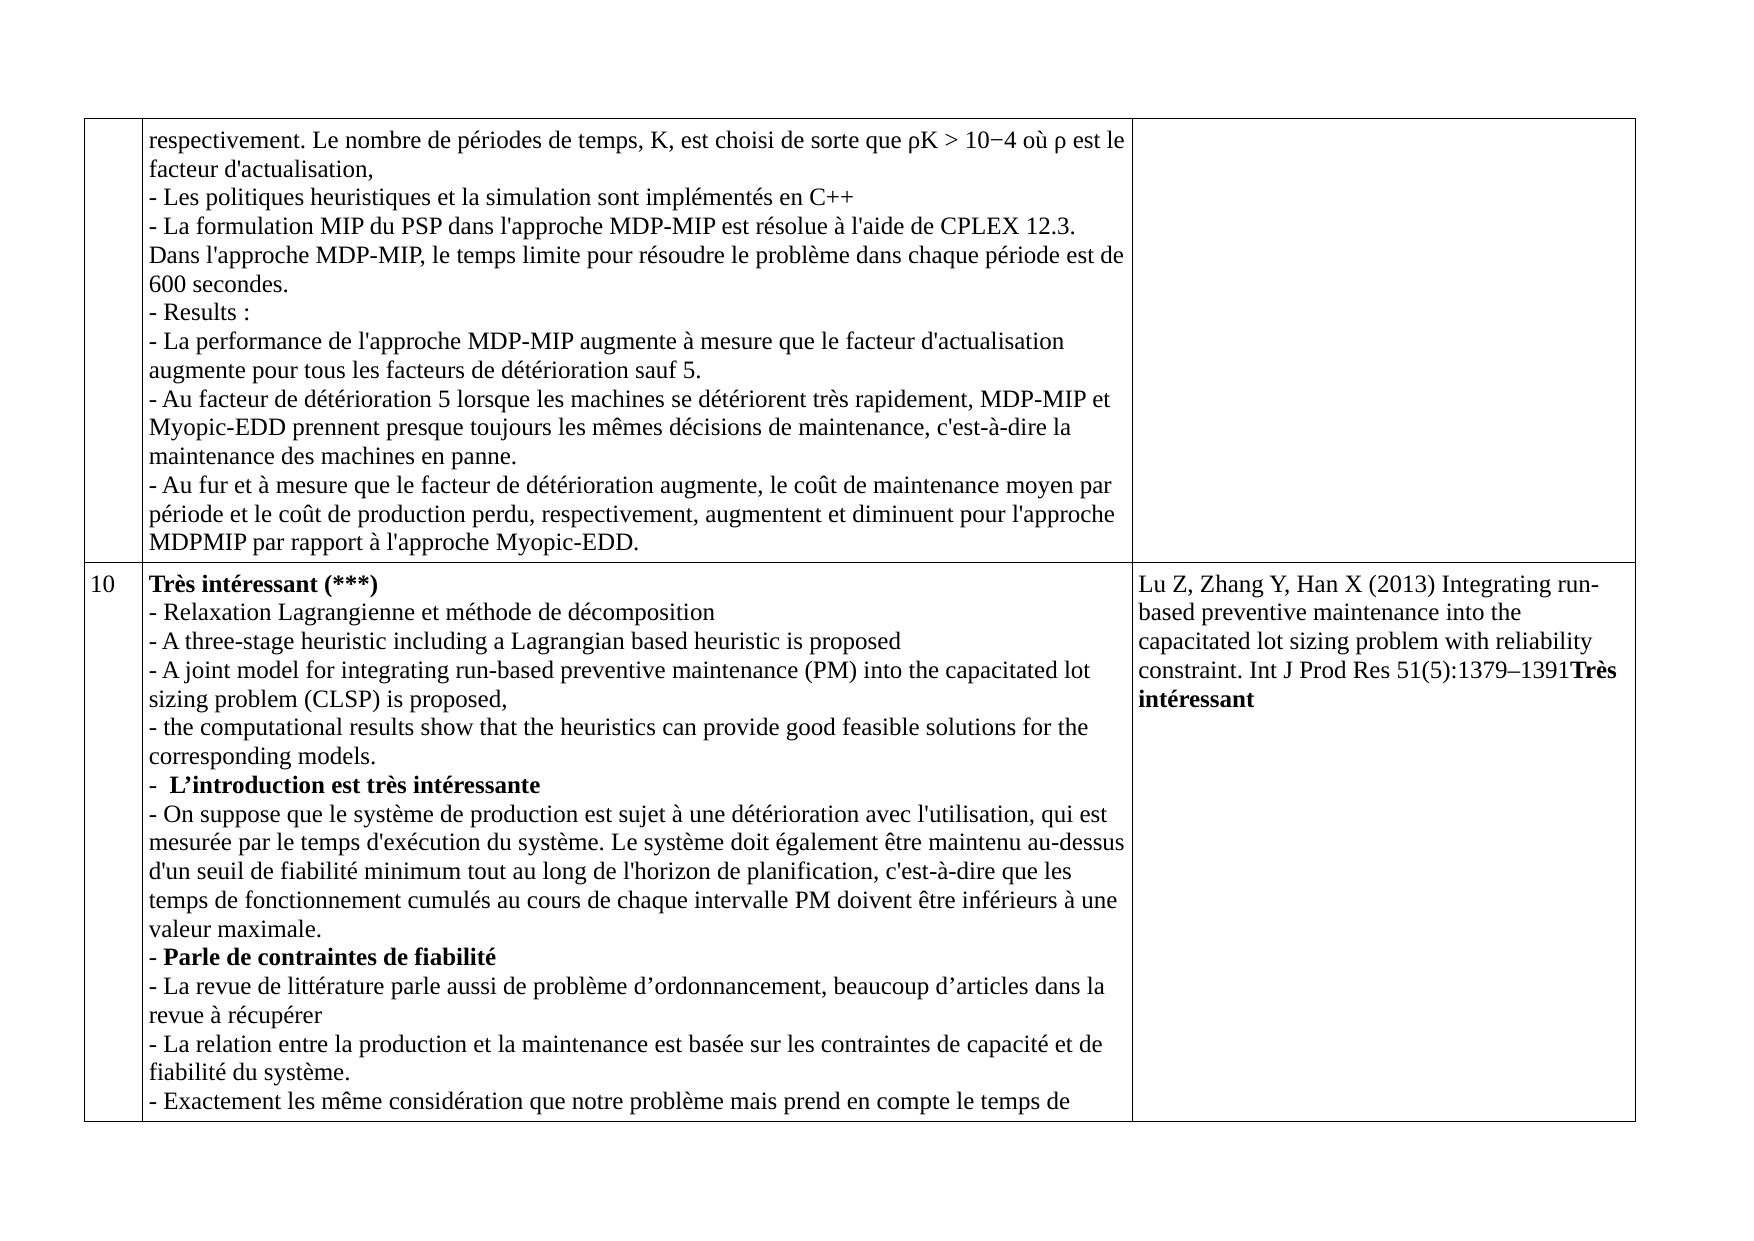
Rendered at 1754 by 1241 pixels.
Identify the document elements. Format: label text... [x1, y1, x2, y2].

table_cell [85, 119, 142, 562]
table_cell respectivement. Le nombre de périodes de temps, K, est choisi de sorte que ρK > 10−4 où ρ est le facteur d'actualisation, - Les politiques heuristiques et la simulation sont implémentés en C++ - La formulation MIP du PSP dans l'approche MDP-MIP est résolue à l'aide de CPLEX 12.3. Dans l'approche MDP-MIP, le temps limite pour résoudre le problème dans chaque période est de 600 secondes. - Results : - La performance de l'approche MDP-MIP augmente à mesure que le facteur d'actualisation augmente pour tous les facteurs de détérioration sauf 5. - Au facteur de détérioration 5 lorsque les machines se détériorent très rapidement, MDP-MIP et Myopic-EDD prennent presque toujours les mêmes décisions de maintenance, c'est-à-dire la maintenance des machines en panne. - Au fur et à mesure que le facteur de détérioration augmente, le coût de maintenance moyen par période et le coût de production perdu, respectivement, augmentent et diminuent pour l'approche MDP­MIP par rapport à l'approche Myopic-EDD. [143, 119, 1132, 562]
table_cell 10 [85, 563, 142, 1121]
table_cell Lu Z, Zhang Y, Han X (2013) Integrating run-based preventive maintenance into the capacitated lot sizing problem with reliability constraint. Int J Prod Res 51(5):1379–1391Très intéressant [1133, 563, 1635, 1121]
table_cell Très intéressant (***) - Relaxation Lagrangienne et méthode de décomposition - A three-stage heuristic including a Lagrangian based heuristic is proposed - A joint model for integrating run-based preventive maintenance (PM) into the capacitated lot sizing problem (CLSP) is proposed, - the computational results show that the heuristics can provide good feasible solutions for the corresponding models. - L’introduction est très intéressante - On suppose que le système de production est sujet à une détérioration avec l'utilisation, qui est mesurée par le temps d'exécution du système. Le système doit également être maintenu au-dessus d'un seuil de fiabilité minimum tout au long de l'horizon de planification, c'est-à-dire que les temps de fonctionnement cumulés au cours de chaque intervalle PM doivent être inférieurs à une valeur maximale. - Parle de contraintes de fiabilité - La revue de littérature parle aussi de problème d’ordonnancement, beaucoup d’articles dans la revue à récupérer - La relation entre la production et la maintenance est basée sur les contraintes de capacité et de fiabilité du système. - Exactement les même considération que notre problème mais prend en compte le temps de [143, 563, 1132, 1121]
table_cell [1133, 119, 1635, 562]
